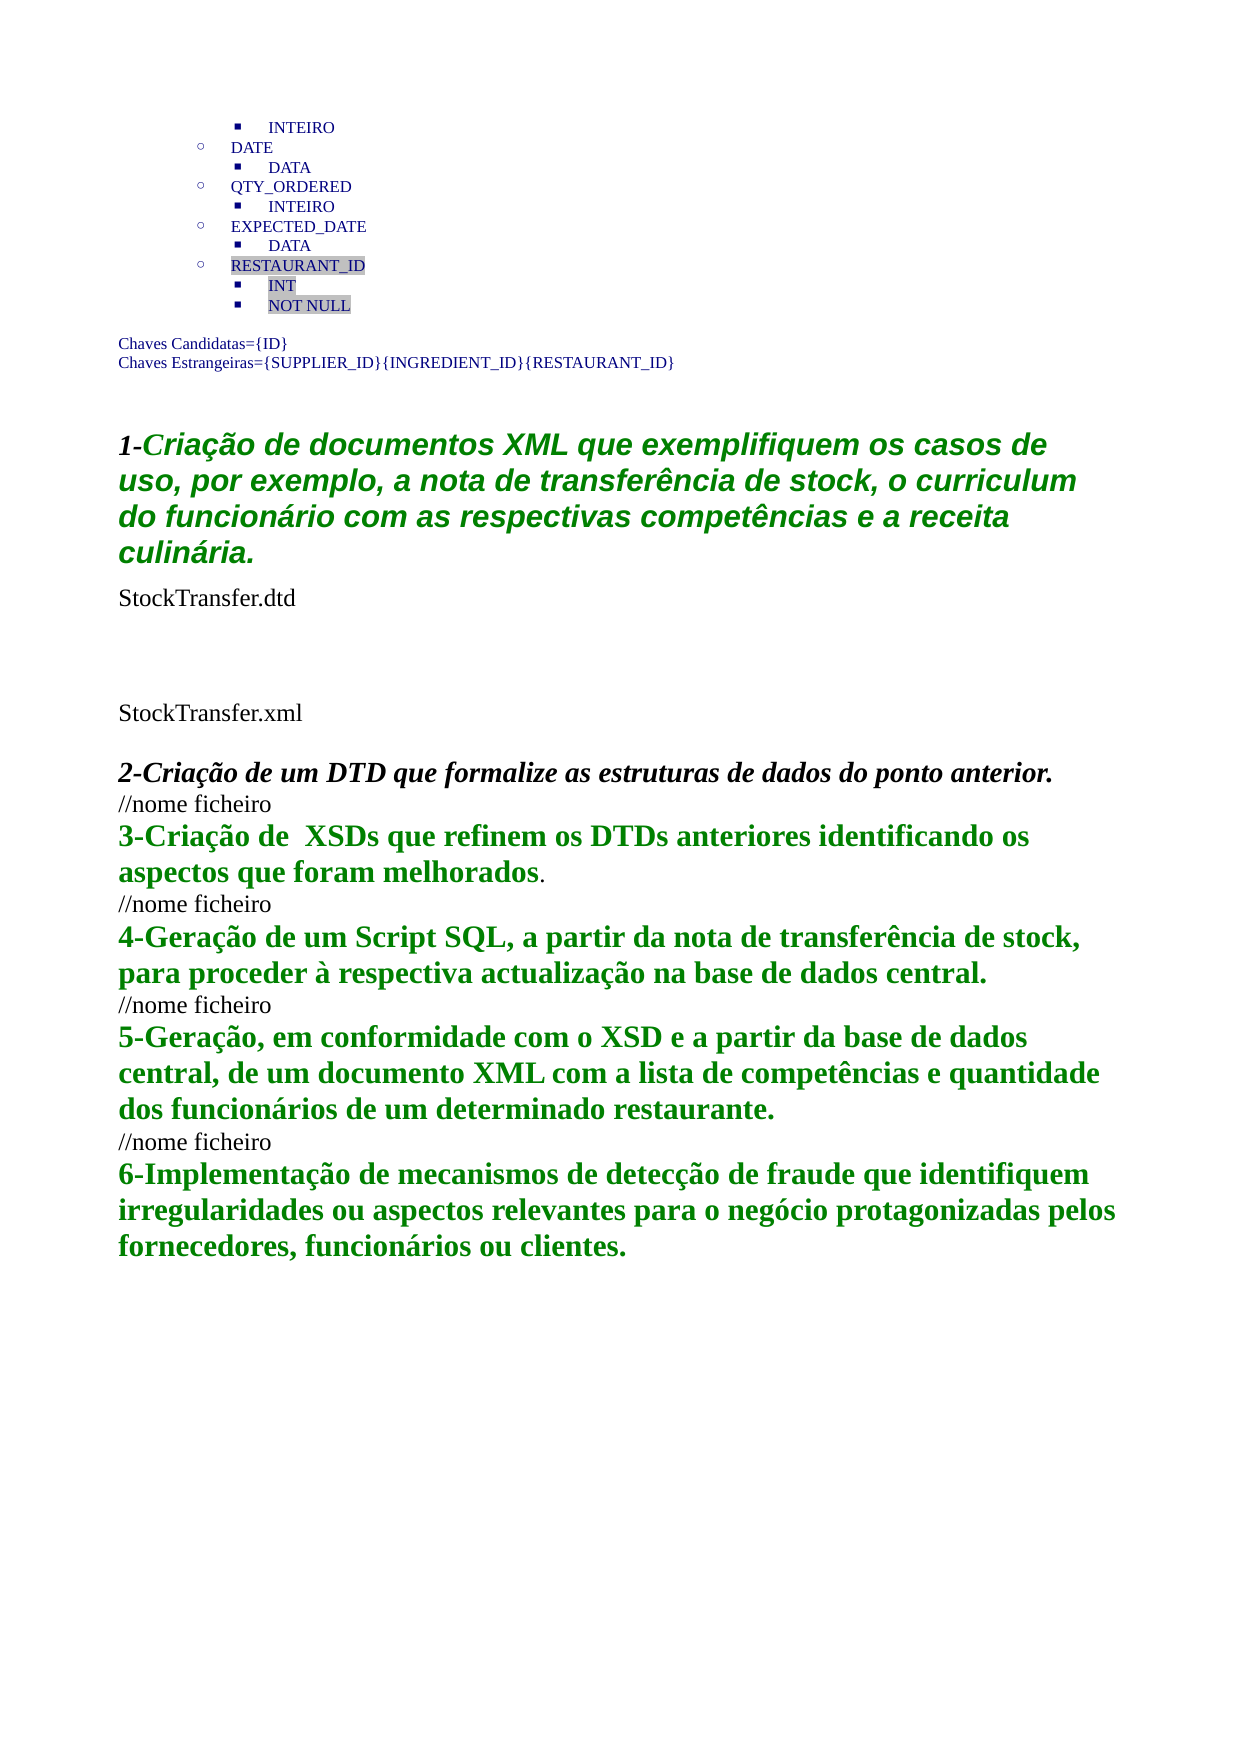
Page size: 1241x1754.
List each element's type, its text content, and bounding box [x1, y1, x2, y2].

text 4-Geração de um Script SQL, a partir da nota de transferência de stock, para proceder à respectiva actualização na base de dados central. [118, 918, 1122, 990]
list INT [231, 276, 1122, 295]
text 3-Criação de XSDs que refinem os DTDs anteriores identificando os aspectos que foram melhorados. [118, 817, 1122, 889]
text 6-Implementação de mecanismos de detecção de fraude que identifiquem irregularidades ou aspectos relevantes para o negócio protagonizadas pelos fornecedores, funcionários ou clientes. [118, 1155, 1122, 1263]
list DATA [231, 236, 1122, 256]
text Chaves Candidatas={ID} [118, 334, 1122, 353]
list DATE [193, 138, 1122, 157]
list RESTAURANT_ID [193, 256, 1122, 276]
subtitle //nome ficheiro [118, 789, 1122, 817]
list NOT NULL [231, 295, 1122, 315]
list DATA [231, 157, 1122, 177]
subtitle //nome ficheiro [118, 889, 1122, 918]
text Chaves Estrangeiras={SUPPLIER_ID}{INGREDIENT_ID}{RESTAURANT_ID} [118, 353, 1122, 372]
list INTEIRO [231, 118, 1122, 138]
subtitle 1-Criação de documentos XML que exemplifiquem os casos de uso, por exemplo, a nota de transferência de stock, o curriculum do funcionário com as respectivas competências e a receita culinária. [118, 426, 1122, 570]
subtitle 2-Criação de um DTD que formalize as estruturas de dados do ponto anterior. [118, 755, 1122, 789]
list QTY_ORDERED [193, 177, 1122, 197]
subtitle StockTransfer.dtd [118, 583, 1122, 611]
list EXPECTED_DATE [193, 217, 1122, 236]
subtitle //nome ficheiro [118, 990, 1122, 1019]
list INTEIRO [231, 197, 1122, 217]
subtitle StockTransfer.xml [118, 698, 1122, 726]
subtitle //nome ficheiro [118, 1127, 1122, 1155]
text 5-Geração, em conformidade com o XSD e a partir da base de dados central, de um documento XML com a lista de competências e quantidade dos funcionários de um determinado restaurante. [118, 1019, 1122, 1127]
